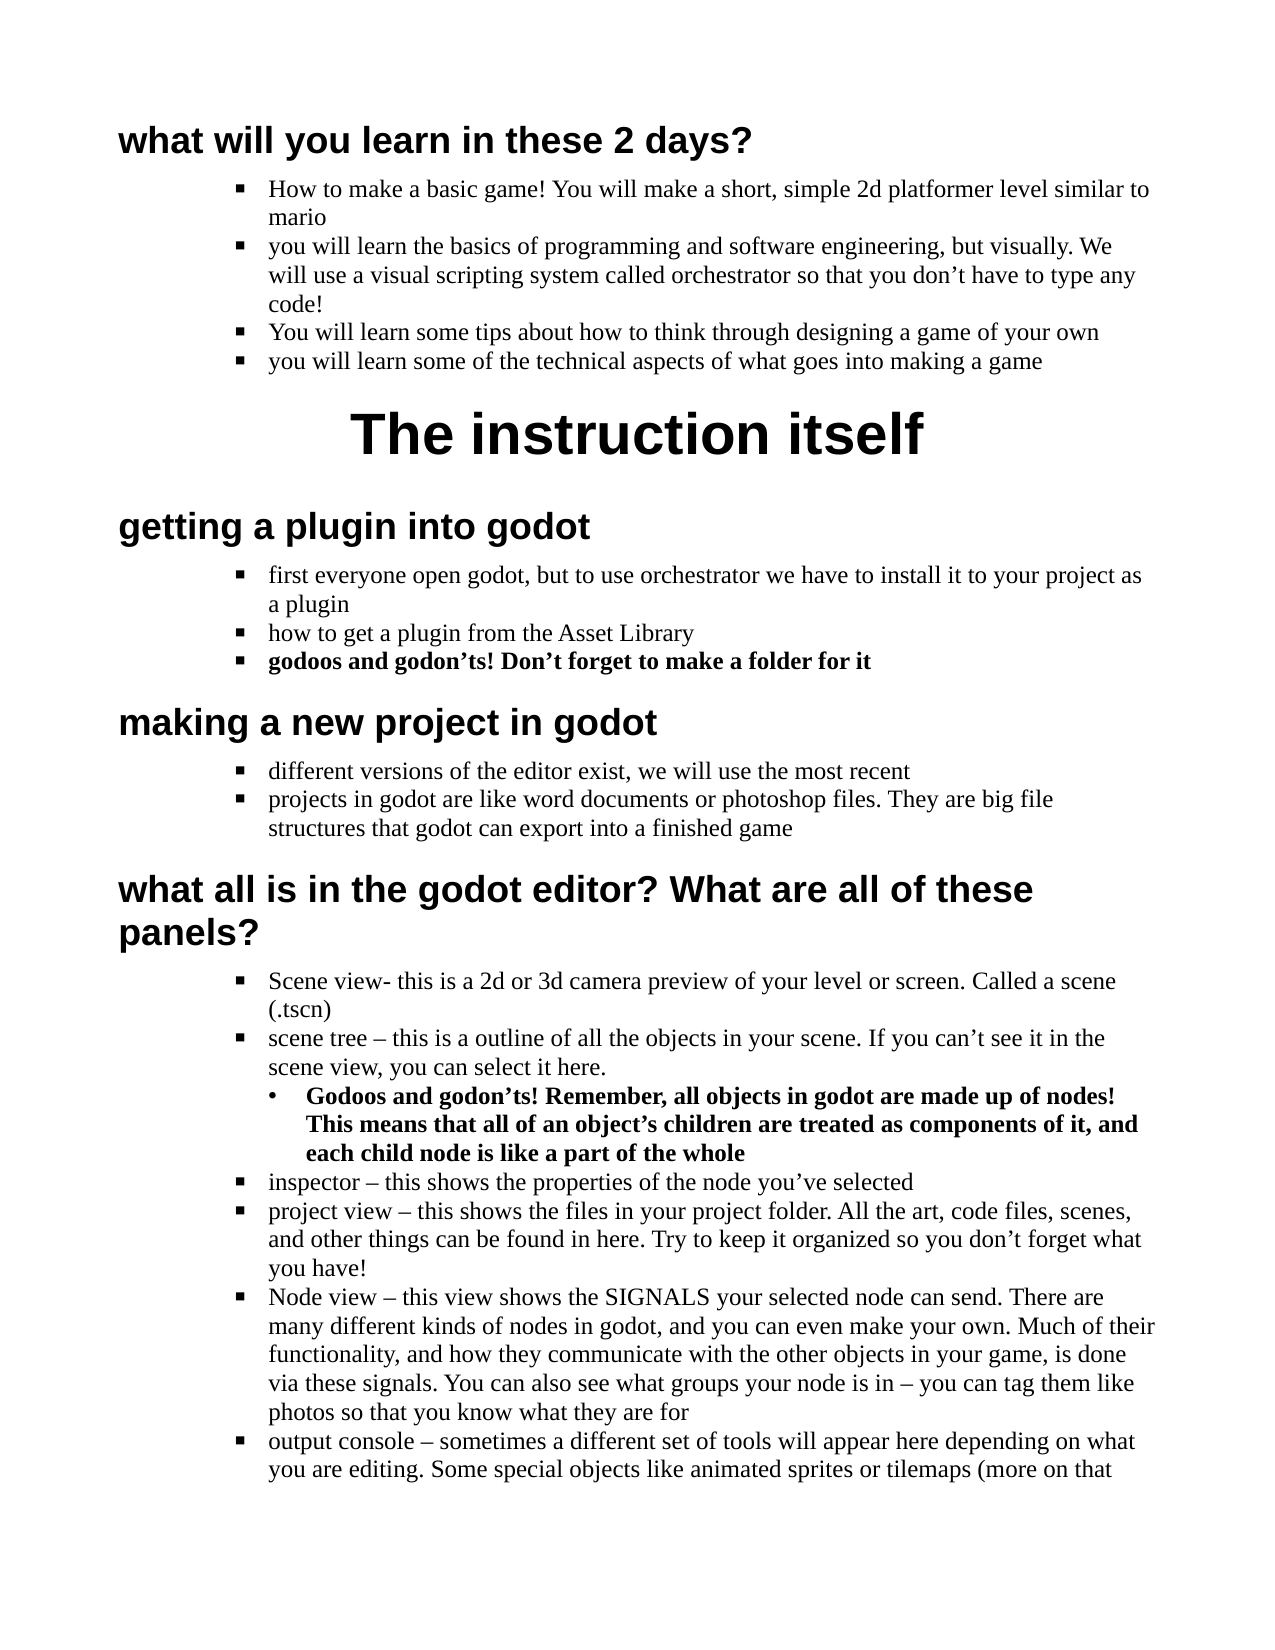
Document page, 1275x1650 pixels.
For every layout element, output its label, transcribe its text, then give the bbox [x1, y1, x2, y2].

list Scene view- this is a 2d or 3d camera preview of your level or screen. Called a scene (.tscn) [231, 966, 1157, 1023]
list scene tree – this is a outline of all the objects in your scene. If you can’t see it in the scene view, you can select it here. [231, 1023, 1157, 1081]
list output console – sometimes a different set of tools will appear here depending on what you are editing. Some special objects like animated sprites or tilemaps (more on that [231, 1426, 1157, 1483]
list inspector – this shows the properties of the node you’ve selected [231, 1167, 1157, 1196]
list how to get a plugin from the Asset Library [231, 618, 1157, 646]
list Node view – this view shows the SIGNALS your selected node can send. There are many different kinds of nodes in godot, and you can even make your own. Much of their functionality, and how they communicate with the other objects in your game, is done via these signals. You can also see what groups your node is in – you can tag them like photos so that you know what they are for [231, 1282, 1157, 1426]
list project view – this shows the files in your project folder. All the art, code files, scenes, and other things can be found in here. Try to keep it organized so you don’t forget what you have! [231, 1196, 1157, 1282]
subtitle getting a plugin into godot [118, 504, 1157, 548]
list first everyone open godot, but to use orchestrator we have to install it to your project as a plugin [231, 560, 1157, 618]
list How to make a basic game! You will make a short, simple 2d platformer level similar to mario [231, 174, 1157, 231]
subtitle making a new project in godot [118, 700, 1157, 743]
subtitle what all is in the godot editor? What are all of these panels? [118, 867, 1157, 953]
list you will learn the basics of programming and software engineering, but visually. We will use a visual scripting system called orchestrator so that you don’t have to type any code! [231, 231, 1157, 317]
title The instruction itself [118, 400, 1157, 467]
list Godoos and godon’ts! Remember, all objects in godot are made up of nodes! This means that all of an object’s children are treated as components of it, and each child node is like a part of the whole [268, 1081, 1157, 1167]
subtitle what will you learn in these 2 days? [118, 118, 1157, 161]
list different versions of the editor exist, we will use the most recent [231, 756, 1157, 784]
list projects in godot are like word documents or photoshop files. They are big file structures that godot can export into a finished game [231, 784, 1157, 842]
list You will learn some tips about how to think through designing a game of your own [231, 317, 1157, 346]
list godoos and godon’ts! Don’t forget to make a folder for it [231, 646, 1157, 675]
list you will learn some of the technical aspects of what goes into making a game [231, 346, 1157, 375]
